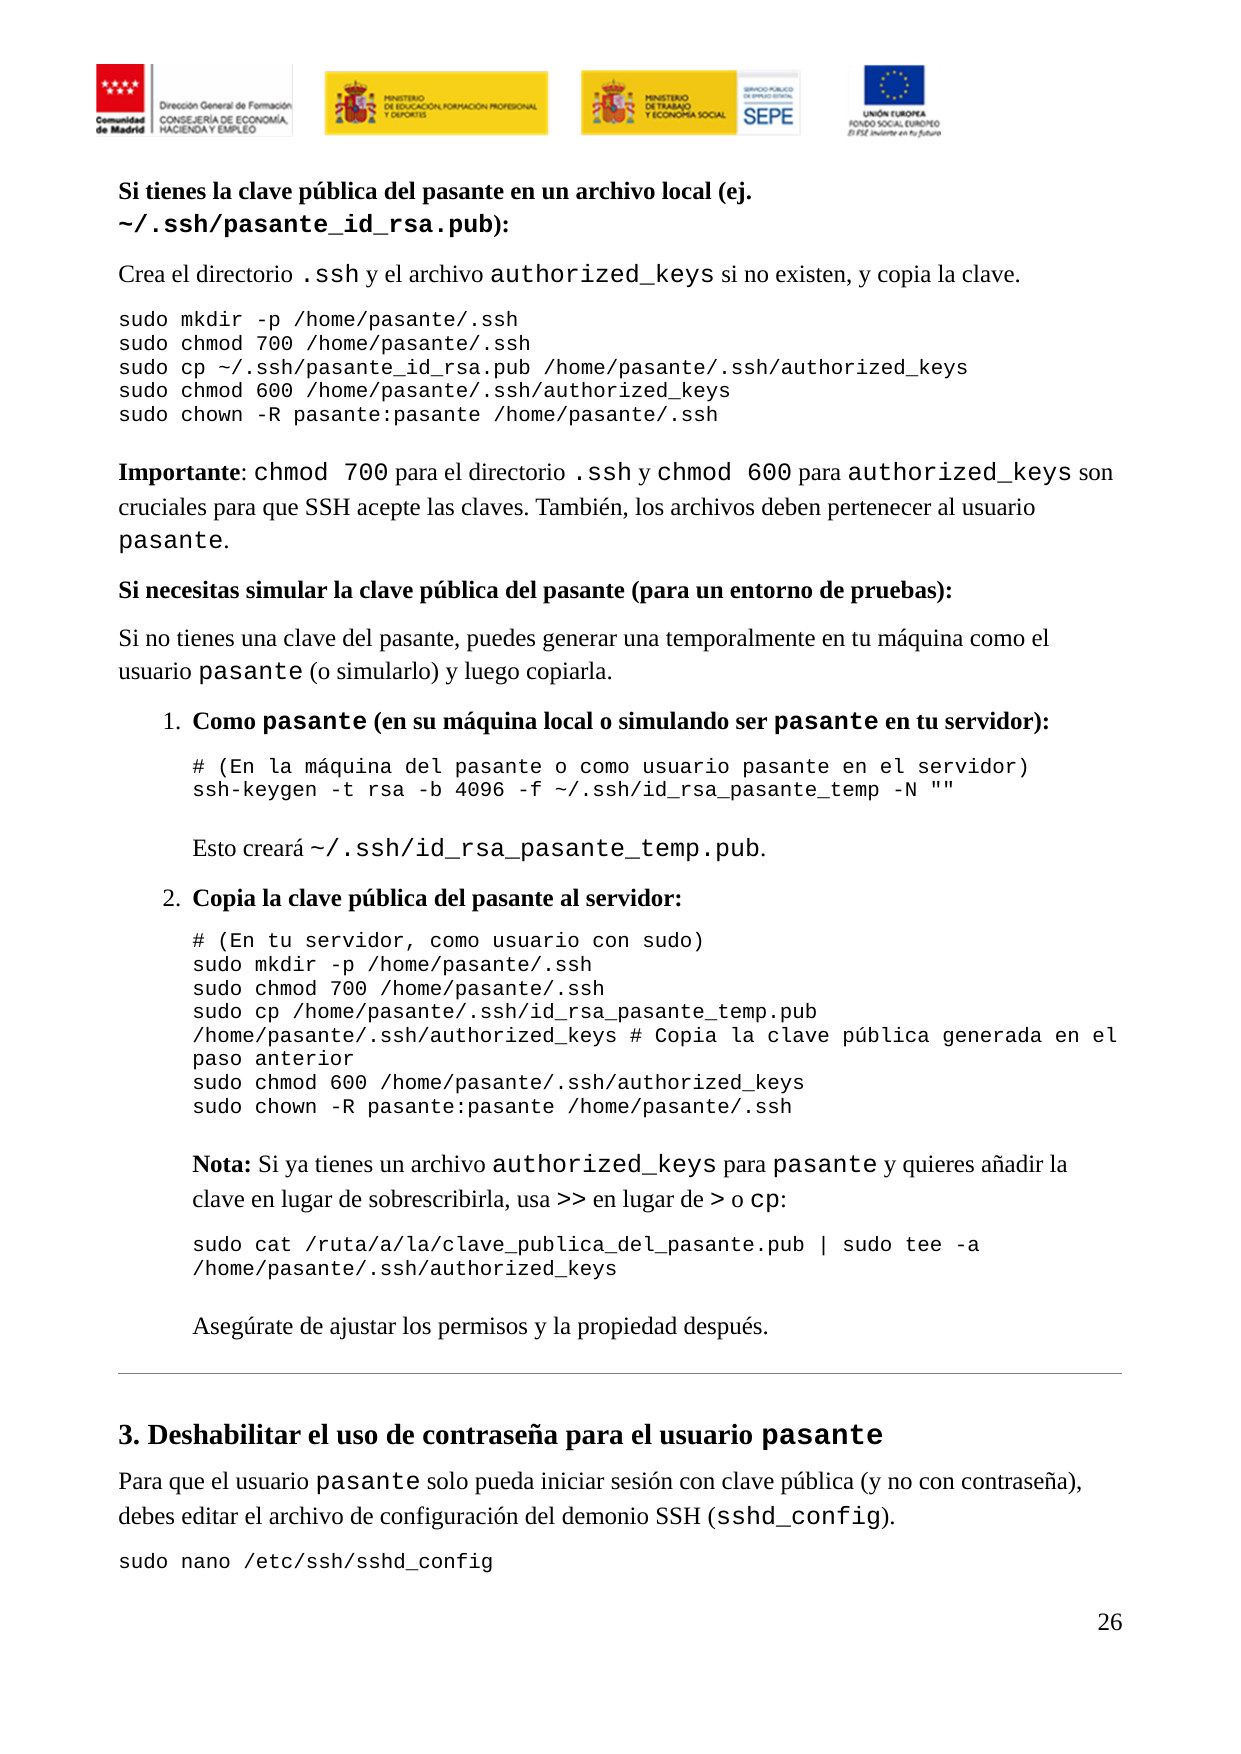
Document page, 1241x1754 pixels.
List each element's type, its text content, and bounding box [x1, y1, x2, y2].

text Si no tienes una clave del pasante, puedes generar una temporalmente en tu máquina como el usuario pasante (o simularlo) y luego copiarla. [118, 623, 1122, 687]
picture [96, 64, 942, 140]
subtitle 3. Deshabilitar el uso de contraseña para el usuario pasante [118, 1417, 1122, 1453]
text sudo chown -R pasante:pasante /home/pasante/.ssh [118, 404, 1122, 428]
list Nota: Si ya tienes un archivo authorized_keys para pasante y quieres añadir la clave en lugar de sobrescribirla, usa >> en lugar de > o cp: [162, 1149, 1122, 1215]
text sudo cp ~/.ssh/pasante_id_rsa.pub /home/pasante/.ssh/authorized_keys [118, 357, 1122, 380]
list # (En tu servidor, como usuario con sudo) [162, 930, 1122, 954]
text Si tienes la clave pública del pasante en un archivo local (ej. ~/.ssh/pasante_id_rsa.pub): [118, 176, 1122, 240]
list sudo chmod 600 /home/pasante/.ssh/authorized_keys [162, 1072, 1122, 1096]
text sudo mkdir -p /home/pasante/.ssh [118, 309, 1122, 333]
text Para que el usuario pasante solo pueda iniciar sesión con clave pública (y no con contraseña), debes editar el archivo de configuración del demonio SSH (sshd_config). [118, 1466, 1122, 1532]
list sudo chmod 700 /home/pasante/.ssh [162, 977, 1122, 1001]
list sudo mkdir -p /home/pasante/.ssh [162, 954, 1122, 977]
text sudo chmod 700 /home/pasante/.ssh [118, 333, 1122, 357]
list Esto creará ~/.ssh/id_rsa_pasante_temp.pub. [162, 833, 1122, 863]
text Crea el directorio .ssh y el archivo authorized_keys si no existen, y copia la clave. [118, 259, 1122, 290]
list Copia la clave pública del pasante al servidor: [162, 883, 1122, 911]
list sudo cp /home/pasante/.ssh/id_rsa_pasante_temp.pub /home/pasante/.ssh/authorized_keys # Copia la clave pública generada en el paso anterior [162, 1001, 1122, 1072]
text Si necesitas simular la clave pública del pasante (para un entorno de pruebas): [118, 575, 1122, 604]
list sudo cat /ruta/a/la/clave_publica_del_pasante.pub | sudo tee -a /home/pasante/.ssh/authorized_keys [162, 1234, 1122, 1281]
list Como pasante (en su máquina local o simulando ser pasante en tu servidor): [162, 706, 1122, 737]
list ssh-keygen -t rsa -b 4096 -f ~/.ssh/id_rsa_pasante_temp -N "" [162, 779, 1122, 803]
text sudo nano /etc/ssh/sshd_config [118, 1551, 1122, 1574]
list # (En la máquina del pasante o como usuario pasante en el servidor) [162, 756, 1122, 779]
list sudo chown -R pasante:pasante /home/pasante/.ssh [162, 1096, 1122, 1119]
text Importante: chmod 700 para el directorio .ssh y chmod 600 para authorized_keys son cruciales para que SSH acepte las claves. También, los archivos deben pertenecer al usuario pasante. [118, 457, 1122, 556]
list Asegúrate de ajustar los permisos y la propiedad después. [162, 1311, 1122, 1339]
text sudo chmod 600 /home/pasante/.ssh/authorized_keys [118, 380, 1122, 404]
